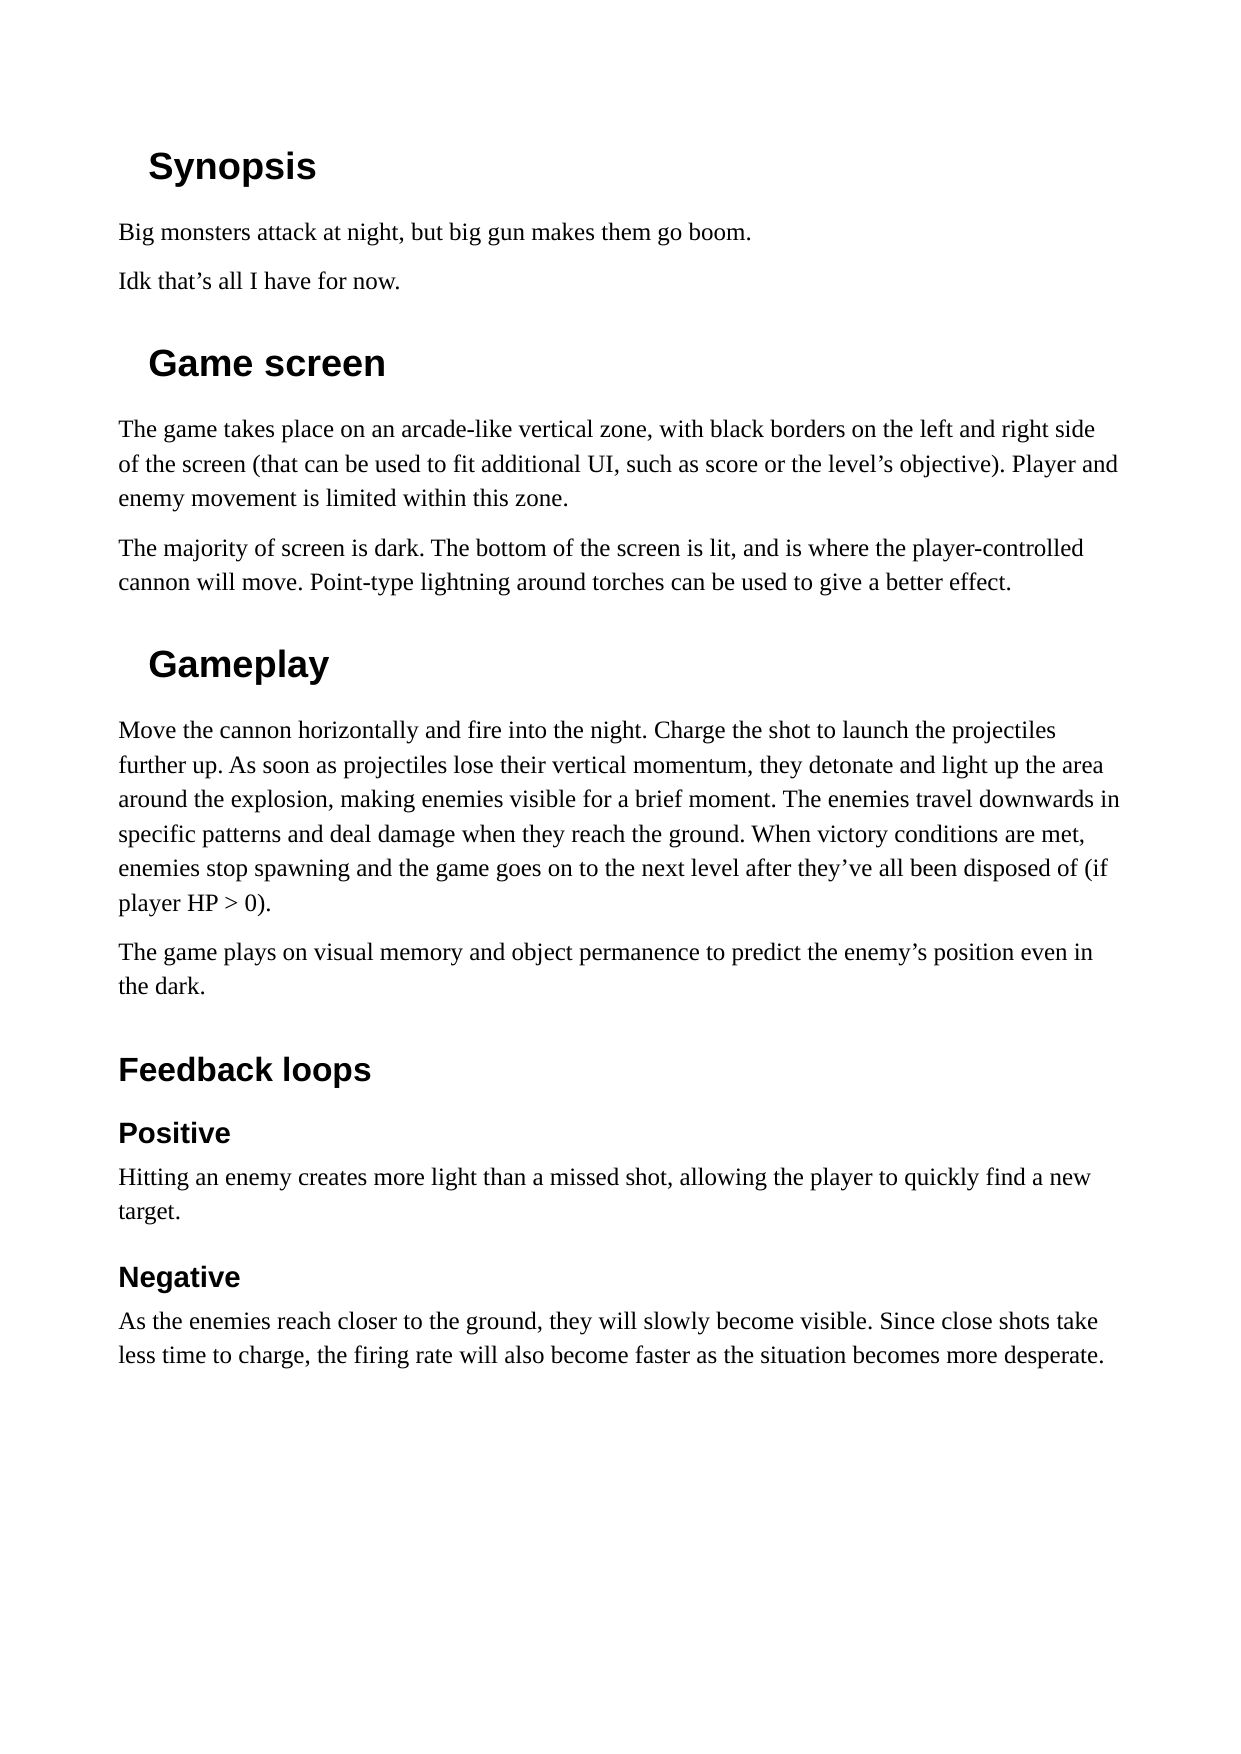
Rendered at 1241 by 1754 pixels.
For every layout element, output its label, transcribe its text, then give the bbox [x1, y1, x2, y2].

subtitle Positive [118, 1116, 1122, 1149]
text The game plays on visual memory and object permanence to predict the enemy’s position even in the dark. [118, 937, 1122, 1000]
text Hitting an enemy creates more light than a missed shot, allowing the player to quickly find a new target. [118, 1162, 1122, 1225]
text The game takes place on an arcade-like vertical zone, with black borders on the left and right side of the screen (that can be used to fit additional UI, such as score or the level’s objective). Player and enemy movement is limited within this zone. [118, 414, 1122, 512]
subtitle Negative [118, 1260, 1122, 1294]
subtitle Synopsis [148, 144, 1122, 187]
text Big monsters attack at night, but big gun makes them go boom. [118, 217, 1122, 246]
subtitle Gameplay [148, 642, 1122, 685]
text Idk that’s all I have for now. [118, 266, 1122, 295]
subtitle Feedback loops [118, 1050, 1122, 1089]
text As the enemies reach closer to the ground, they will slowly become visible. Since close shots take less time to charge, the firing rate will also become faster as the situation becomes more desperate. [118, 1306, 1122, 1369]
text Move the cannon horizontally and fire into the night. Charge the shot to launch the projectiles further up. As soon as projectiles lose their vertical momentum, they detonate and light up the area around the explosion, making enemies visible for a brief moment. The enemies travel downwards in specific patterns and deal damage when they reach the ground. When victory conditions are met, enemies stop spawning and the game goes on to the next level after they’ve all been disposed of (if player HP > 0). [118, 715, 1122, 916]
text The majority of screen is dark. The bottom of the screen is lit, and is where the player-controlled cannon will move. Point-type lightning around torches can be used to give a better effect. [118, 533, 1122, 596]
subtitle Game screen [148, 341, 1122, 384]
